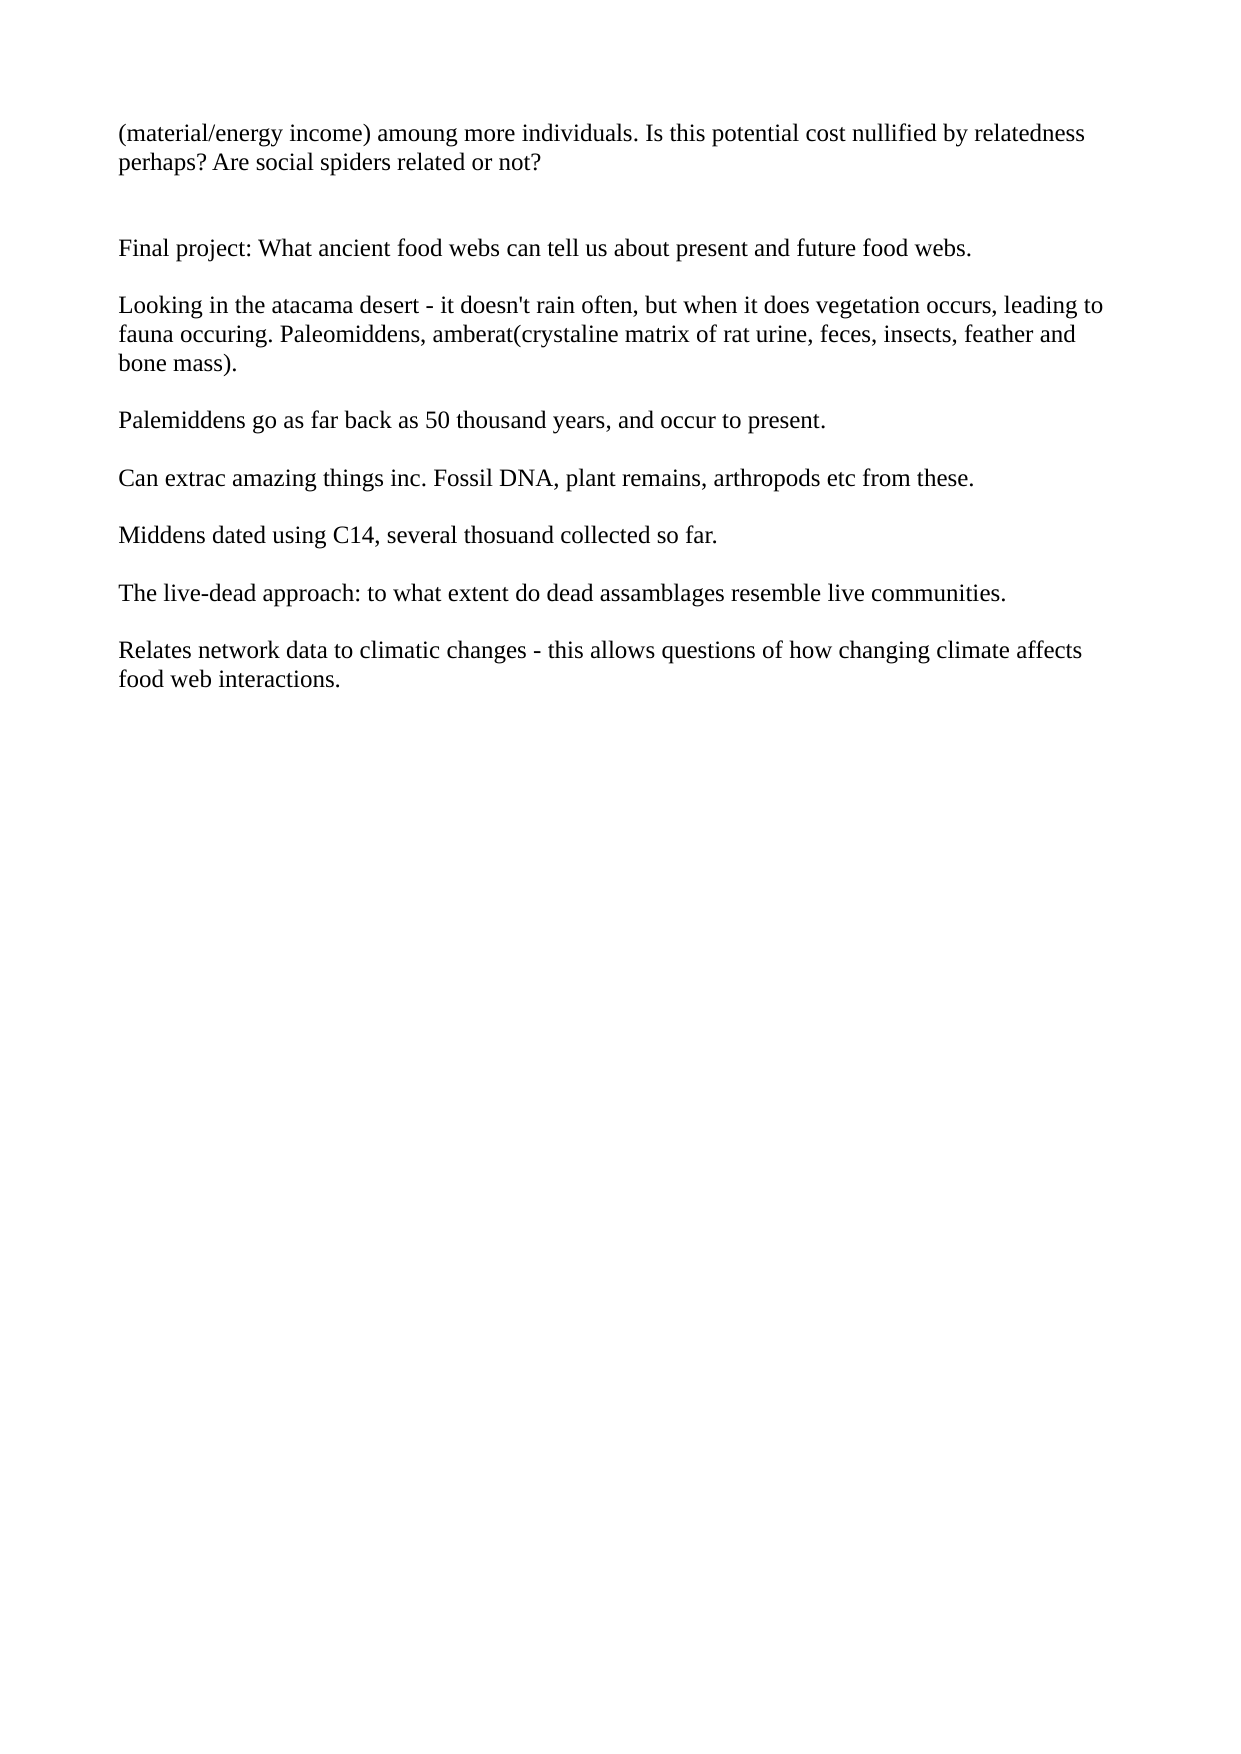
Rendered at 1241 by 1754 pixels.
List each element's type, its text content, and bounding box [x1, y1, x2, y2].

text Middens dated using C14, several thosuand collected so far. [118, 521, 1122, 549]
text Relates network data to climatic changes - this allows questions of how changing climate affects food web interactions. [118, 636, 1122, 693]
text (material/energy income) amoung more individuals. Is this potential cost nullified by relatedness perhaps? Are social spiders related or not? [118, 118, 1122, 176]
text Can extrac amazing things inc. Fossil DNA, plant remains, arthropods etc from these. [118, 463, 1122, 492]
text The live-dead approach: to what extent do dead assamblages resemble live communities. [118, 578, 1122, 607]
text Final project: What ancient food webs can tell us about present and future food webs. [118, 233, 1122, 262]
text Looking in the atacama desert - it doesn't rain often, but when it does vegetation occurs, leading to fauna occuring. Paleomiddens, amberat(crystaline matrix of rat urine, feces, insects, feather and bone mass). [118, 291, 1122, 377]
text Palemiddens go as far back as 50 thousand years, and occur to present. [118, 406, 1122, 434]
